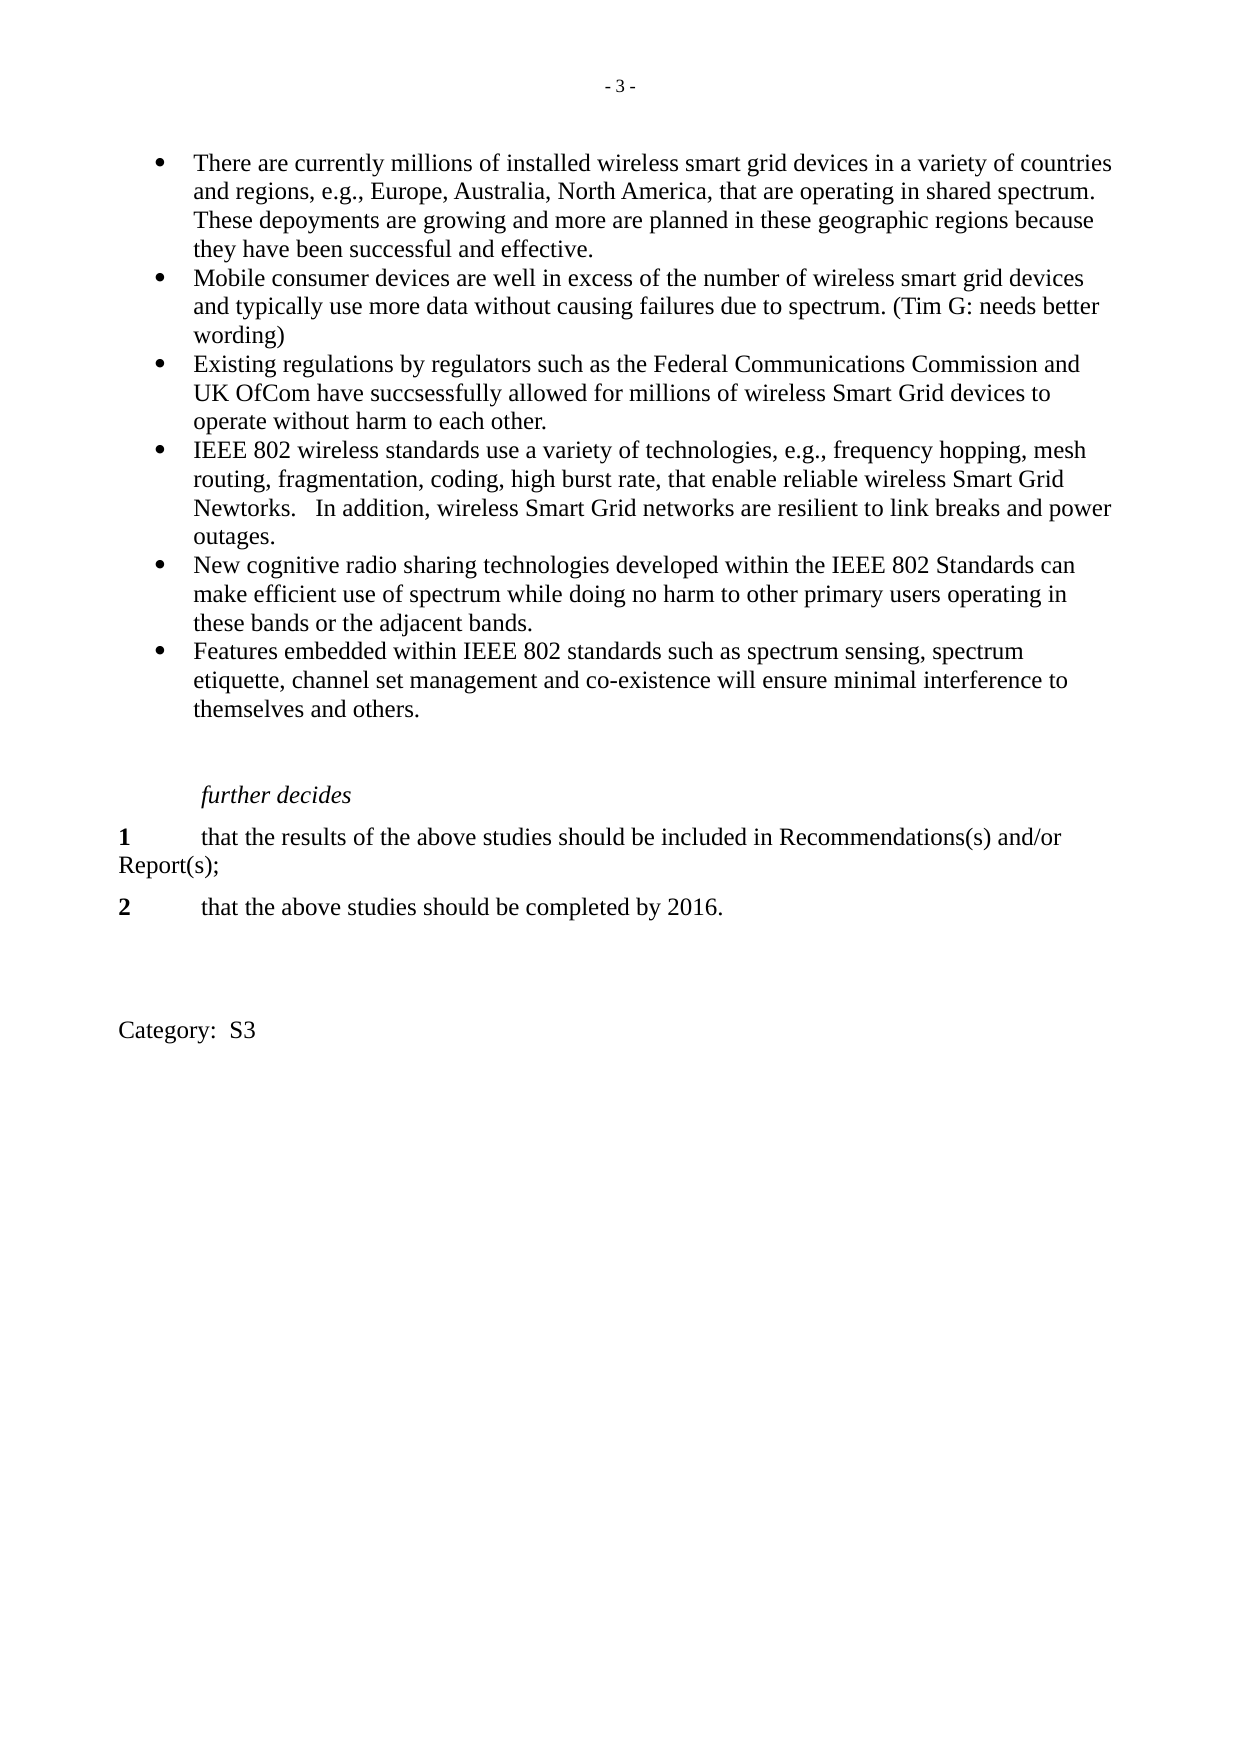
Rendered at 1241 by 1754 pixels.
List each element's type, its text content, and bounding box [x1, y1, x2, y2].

list There are currently millions of installed wireless smart grid devices in a variety of countries and regions, e.g., Europe, Australia, North America, that are operating in shared spectrum. These depoyments are growing and more are planned in these geographic regions because they have been successful and effective. [156, 148, 1122, 263]
list Features embedded within IEEE 802 standards such as spectrum sensing, spectrum etiquette, channel set management and co-existence will ensure minimal interference to themselves and others. [156, 636, 1122, 723]
list New cognitive radio sharing technologies developed within the IEEE 802 Standards can make efficient use of spectrum while doing no harm to other primary users operating in these bands or the adjacent bands. [156, 550, 1122, 636]
text 1 that the results of the above studies should be included in Recommendations(s) and/or Report(s); [118, 822, 1122, 879]
list IEEE 802 wireless standards use a variety of technologies, e.g., frequency hopping, mesh routing, fragmentation, coding, high burst rate, that enable reliable wireless Smart Grid Newtorks. In addition, wireless Smart Grid networks are resilient to link breaks and power outages. [156, 435, 1122, 550]
text Category: S3 [118, 1016, 1122, 1044]
text 2 that the above studies should be completed by 2016. [118, 892, 1122, 921]
list Existing regulations by regulators such as the Federal Communications Commission and UK OfCom have succsessfully allowed for millions of wireless Smart Grid devices to operate without harm to each other. [156, 349, 1122, 435]
list Mobile consumer devices are well in excess of the number of wireless smart grid devices and typically use more data without causing failures due to spectrum. (Tim G: needs better wording) [156, 263, 1122, 349]
text further decides [201, 781, 1122, 809]
